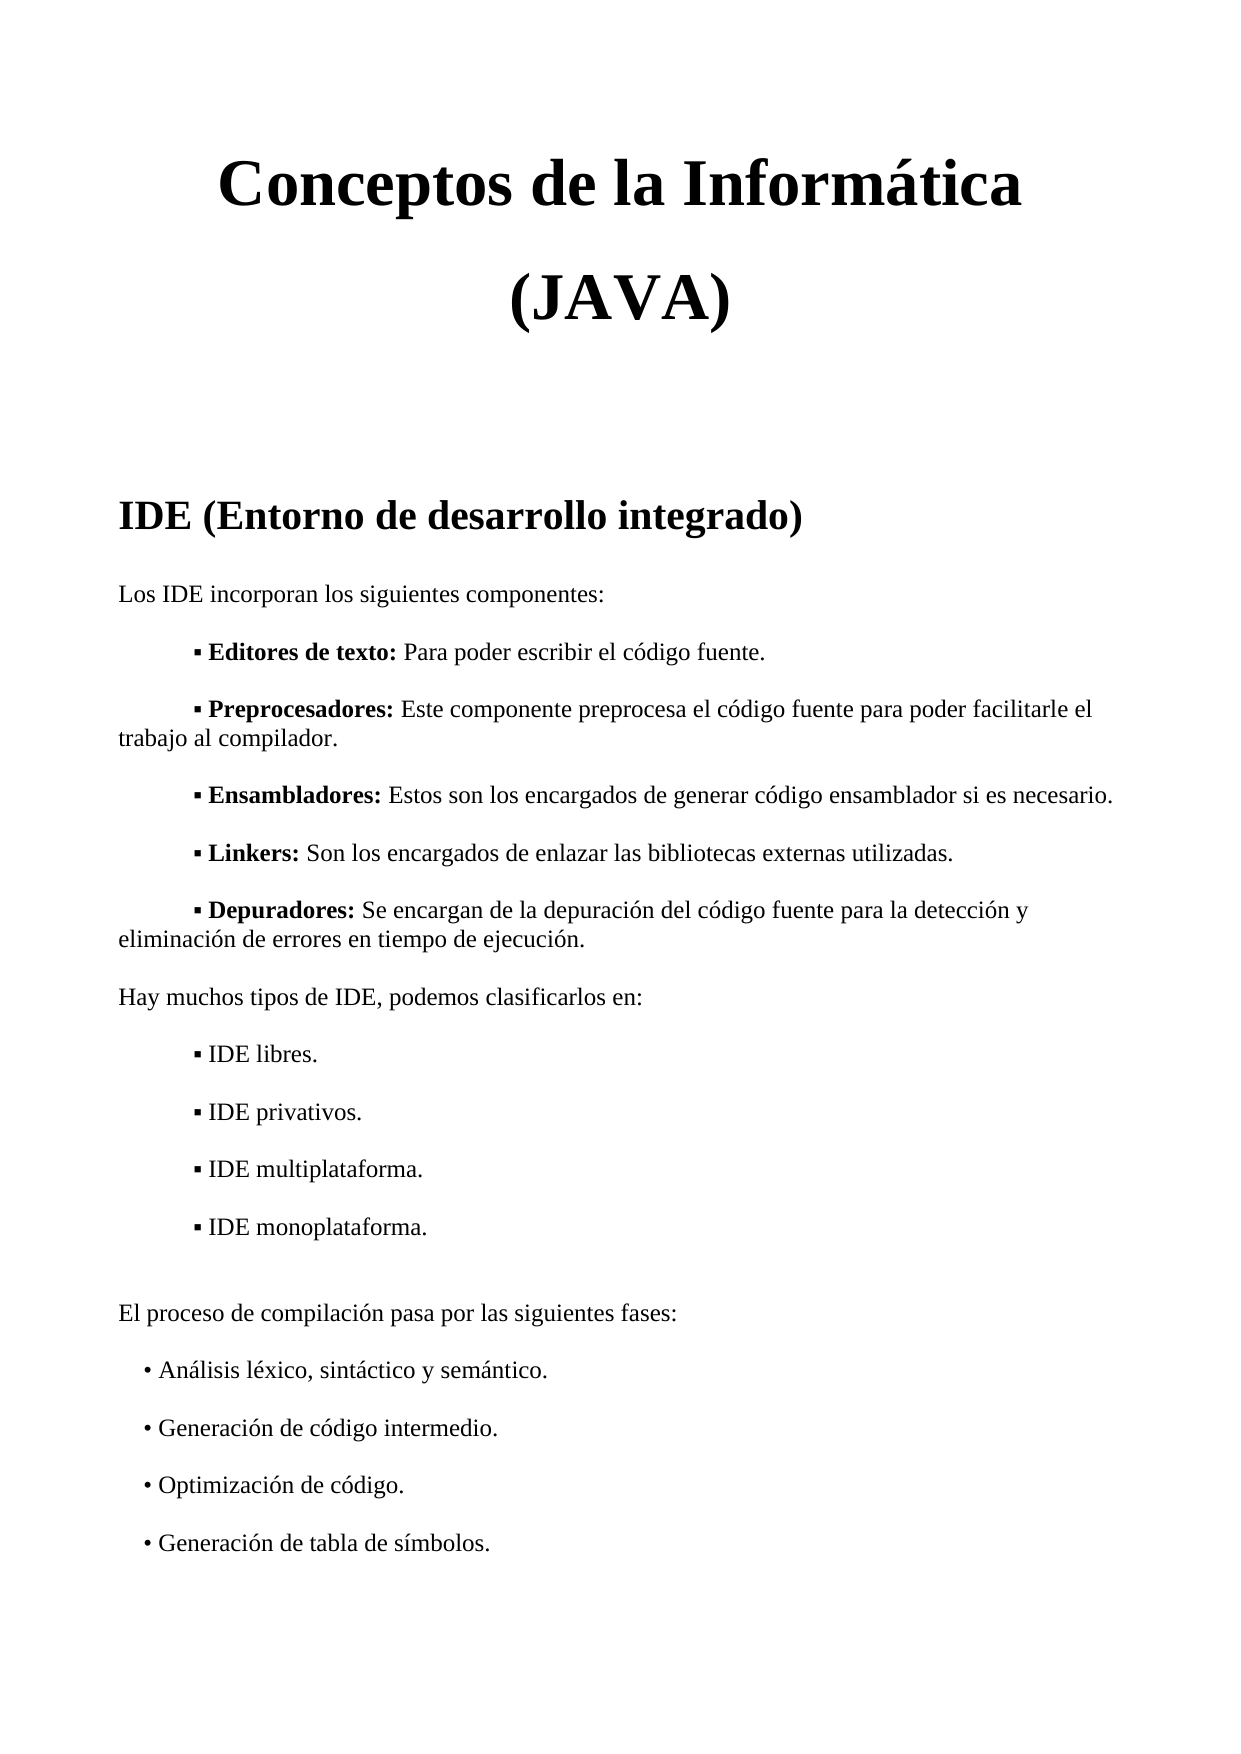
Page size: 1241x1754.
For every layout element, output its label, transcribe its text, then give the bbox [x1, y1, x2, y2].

text ▪ IDE monoplataforma. [118, 1212, 1123, 1241]
title (JAVA) [118, 257, 1123, 334]
text ▪ Ensambladores: Estos son los encargados de generar código ensamblador si es necesario. [118, 781, 1123, 809]
subtitle IDE (Entorno de desarrollo integrado) [118, 490, 1123, 538]
text • Generación de tabla de símbolos. [118, 1528, 1123, 1557]
text • Análisis léxico, sintáctico y semántico. [118, 1356, 1123, 1384]
text ▪ Preprocesadores: Este componente preprocesa el código fuente para poder facilitarle el trabajo al compilador. [118, 694, 1123, 752]
text • Optimización de código. [118, 1471, 1123, 1499]
text Hay muchos tipos de IDE, podemos clasificarlos en: [118, 982, 1123, 1011]
title Conceptos de la Informática [118, 143, 1123, 220]
text ▪ IDE privativos. [118, 1097, 1123, 1126]
text ▪ Editores de texto: Para poder escribir el código fuente. [118, 637, 1123, 666]
text ▪ Depuradores: Se encargan de la depuración del código fuente para la detección y eliminación de errores en tiempo de ejecución. [118, 896, 1123, 953]
text • Generación de código intermedio. [118, 1413, 1123, 1442]
text ▪ IDE multiplataforma. [118, 1154, 1123, 1183]
text El proceso de compilación pasa por las siguientes fases: [118, 1298, 1123, 1327]
text Los IDE incorporan los siguientes componentes: [118, 579, 1123, 608]
text ▪ Linkers: Son los encargados de enlazar las bibliotecas externas utilizadas. [118, 838, 1123, 867]
text ▪ IDE libres. [118, 1039, 1123, 1068]
